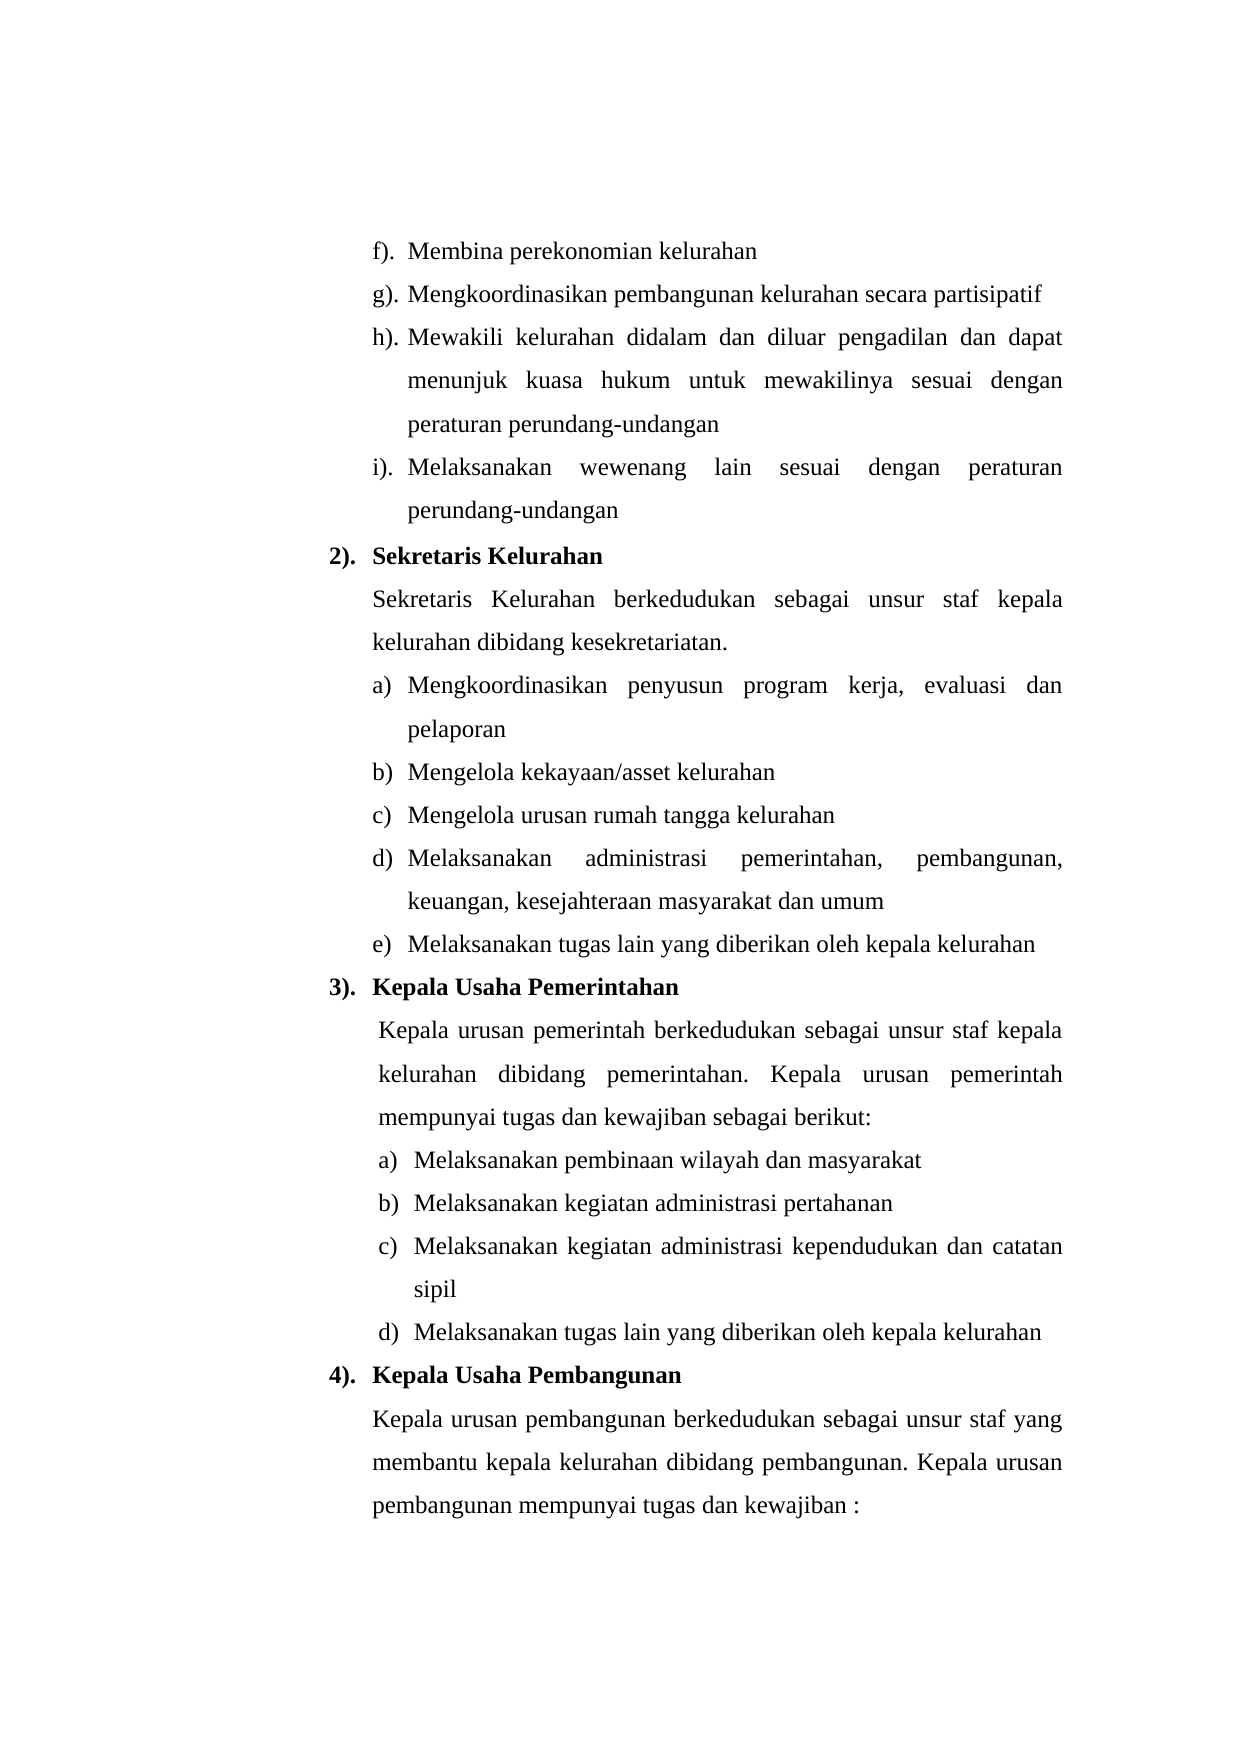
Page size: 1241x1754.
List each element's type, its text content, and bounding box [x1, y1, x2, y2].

list Melaksanakan administrasi pemerintahan, pembangunan, keuangan, kesejahteraan masyarakat dan umum [372, 843, 1063, 915]
list Kepala Usaha Pemerintahan [329, 972, 1063, 1001]
list Kepala urusan pemerintah berkedudukan sebagai unsur staf kepala kelurahan dibidang pemerintahan. Kepala urusan pemerintah mempunyai tugas dan kewajiban sebagai berikut: [378, 1016, 1063, 1131]
list Mewakili kelurahan didalam dan diluar pengadilan dan dapat menunjuk kuasa hukum untuk mewakilinya sesuai dengan peraturan perundang-undangan [372, 322, 1063, 437]
list Kepala Usaha Pembangunan [329, 1361, 1063, 1389]
list Kepala urusan pembangunan berkedudukan sebagai unsur staf yang membantu kepala kelurahan dibidang pembangunan. Kepala urusan pembangunan mempunyai tugas dan kewajiban : [329, 1404, 1063, 1519]
list Melaksanakan tugas lain yang diberikan oleh kepala kelurahan [372, 929, 1063, 958]
list Melaksanakan kegiatan administrasi kependudukan dan catatan sipil [378, 1231, 1063, 1303]
list Mengelola kekayaan/asset kelurahan [372, 757, 1063, 786]
list Sekretaris Kelurahan [329, 541, 1063, 570]
list Mengelola urusan rumah tangga kelurahan [372, 800, 1063, 829]
list Membina perekonomian kelurahan [372, 236, 1063, 265]
list Melaksanakan pembinaan wilayah dan masyarakat [378, 1145, 1063, 1174]
list Mengkoordinasikan penyusun program kerja, evaluasi dan pelaporan [372, 671, 1063, 742]
list Mengkoordinasikan pembangunan kelurahan secara partisipatif [372, 279, 1063, 308]
list Sekretaris Kelurahan berkedudukan sebagai unsur staf kepala kelurahan dibidang kesekretariatan. [329, 584, 1063, 656]
list Melaksanakan kegiatan administrasi pertahanan [378, 1188, 1063, 1217]
list Melaksanakan wewenang lain sesuai dengan peraturan perundang-undangan [372, 452, 1063, 524]
list Melaksanakan tugas lain yang diberikan oleh kepala kelurahan [378, 1317, 1063, 1346]
